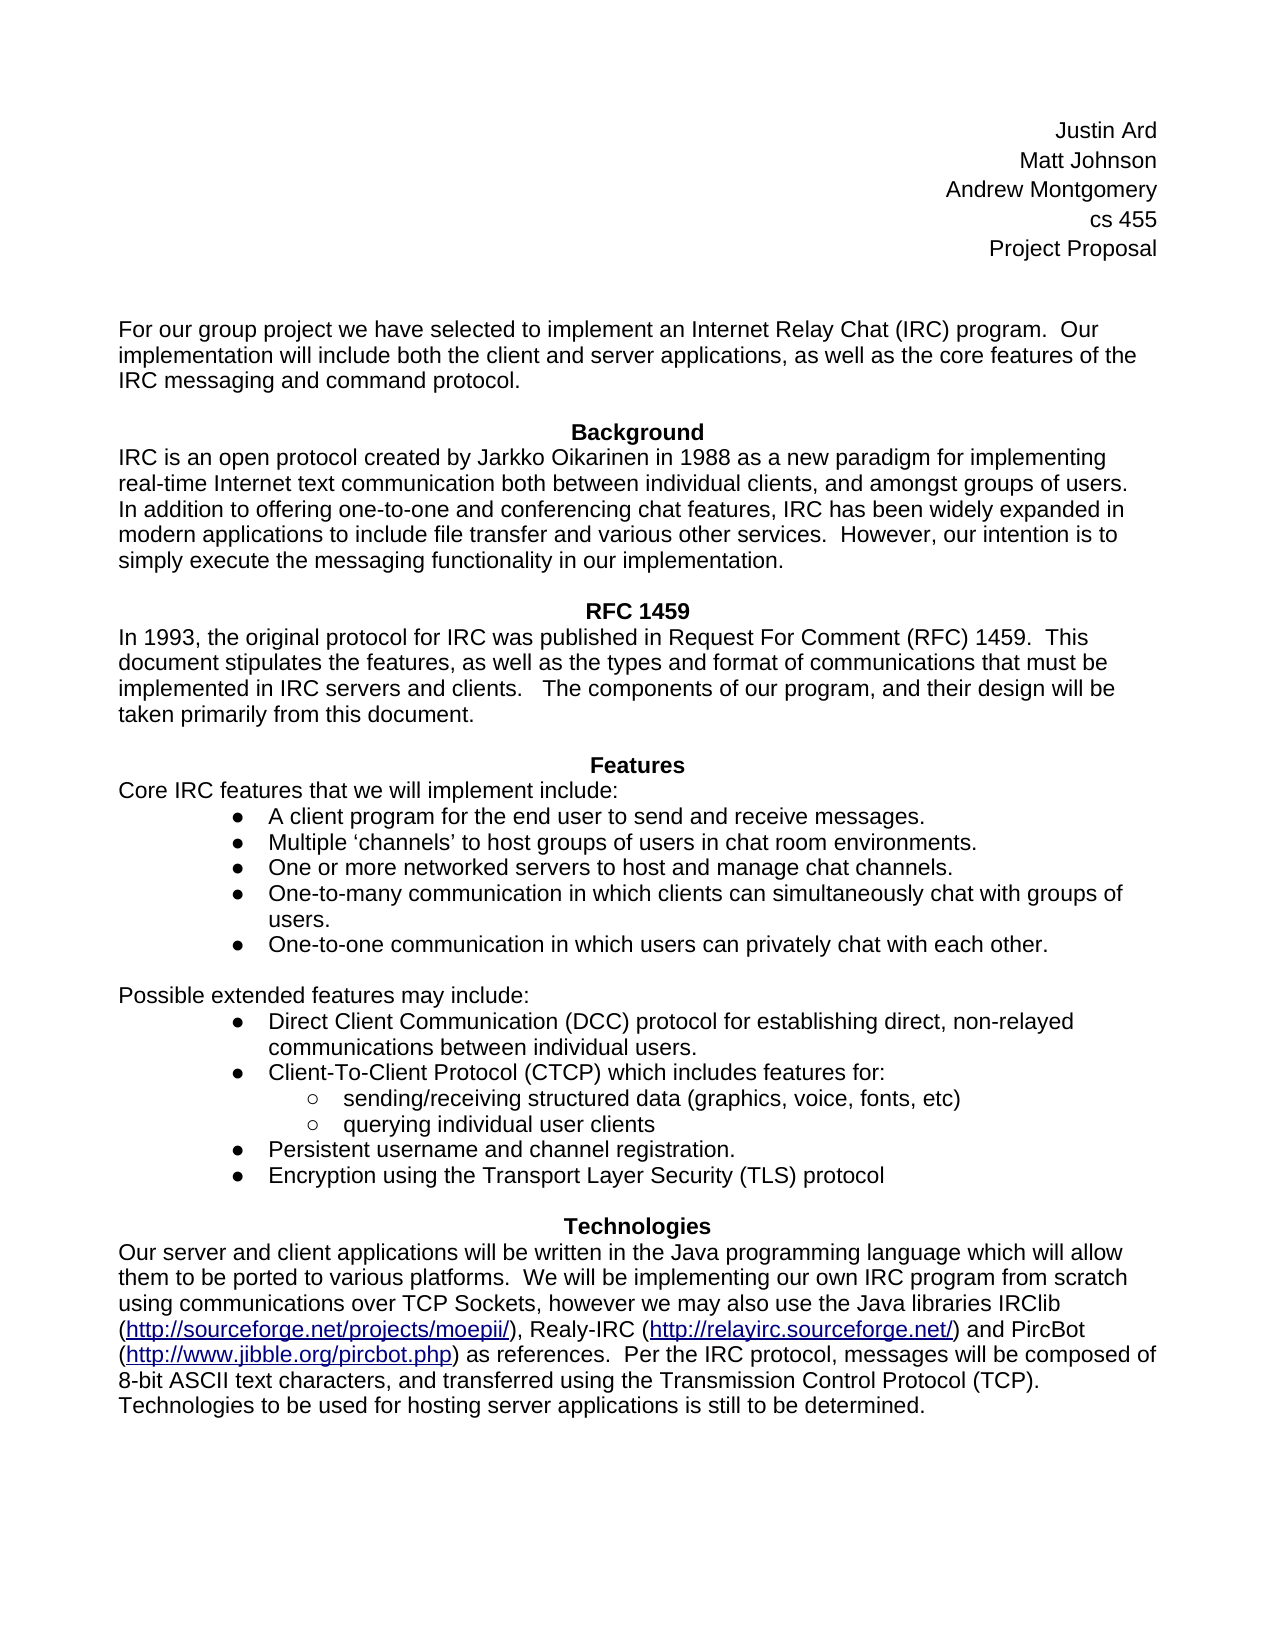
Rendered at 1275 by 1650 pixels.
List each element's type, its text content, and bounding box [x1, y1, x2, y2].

text IRC is an open protocol created by Jarkko Oikarinen in 1988 as a new paradigm for implementing real-time Internet text communication both between individual clients, and amongst groups of users. In addition to offering one-to-one and conferencing chat features, IRC has been widely expanded in modern applications to include file transfer and various other services. However, our intention is to simply execute the messaging functionality in our implementation. [118, 445, 1157, 573]
text RFC 1459 [118, 599, 1157, 624]
list One or more networked servers to host and manage chat channels. [231, 855, 1157, 881]
text In 1993, the original protocol for IRC was published in Request For Comment (RFC) 1459. This document stipulates the features, as well as the types and format of communications that must be implemented in IRC servers and clients. The components of our program, and their design will be taken primarily from this document. [118, 624, 1157, 727]
text Background [118, 419, 1157, 445]
list Client-To-Client Protocol (CTCP) which includes features for: [231, 1060, 1157, 1086]
text Technologies [118, 1214, 1157, 1239]
list sending/receiving structured data (graphics, voice, fonts, etc) [306, 1086, 1157, 1111]
list Multiple ‘channels’ to host groups of users in chat room environments. [231, 829, 1157, 855]
text Core IRC features that we will implement include: [118, 778, 1157, 804]
list One-to-many communication in which clients can simultaneously chat with groups of users. [231, 881, 1157, 932]
list A client program for the end user to send and receive messages. [231, 804, 1157, 829]
text Possible extended features may include: [118, 983, 1157, 1009]
text Features [118, 752, 1157, 778]
list One-to-one communication in which users can privately chat with each other. [231, 932, 1157, 957]
list Direct Client Communication (DCC) protocol for establishing direct, non-relayed communications between individual users. [231, 1009, 1157, 1060]
list Persistent username and channel registration. [231, 1137, 1157, 1162]
text Our server and client applications will be written in the Java programming language which will allow them to be ported to various platforms. We will be implementing our own IRC program from scratch using communications over TCP Sockets, however we may also use the Java libraries IRClib (http://sourceforge.net/projects/moepii/), Realy-IRC (http://relayirc.sourceforge.net/) and PircBot (http://www.jibble.org/pircbot.php) as references. Per the IRC protocol, messages will be composed of 8-bit ASCII text characters, and transferred using the Transmission Control Protocol (TCP). Technologies to be used for hosting server applications is still to be determined. [118, 1239, 1157, 1419]
text For our group project we have selected to implement an Internet Relay Chat (IRC) program. Our implementation will include both the client and server applications, as well as the core features of the IRC messaging and command protocol. [118, 317, 1157, 394]
list querying individual user clients [306, 1111, 1157, 1137]
list Encryption using the Transport Layer Security (TLS) protocol [231, 1162, 1157, 1188]
